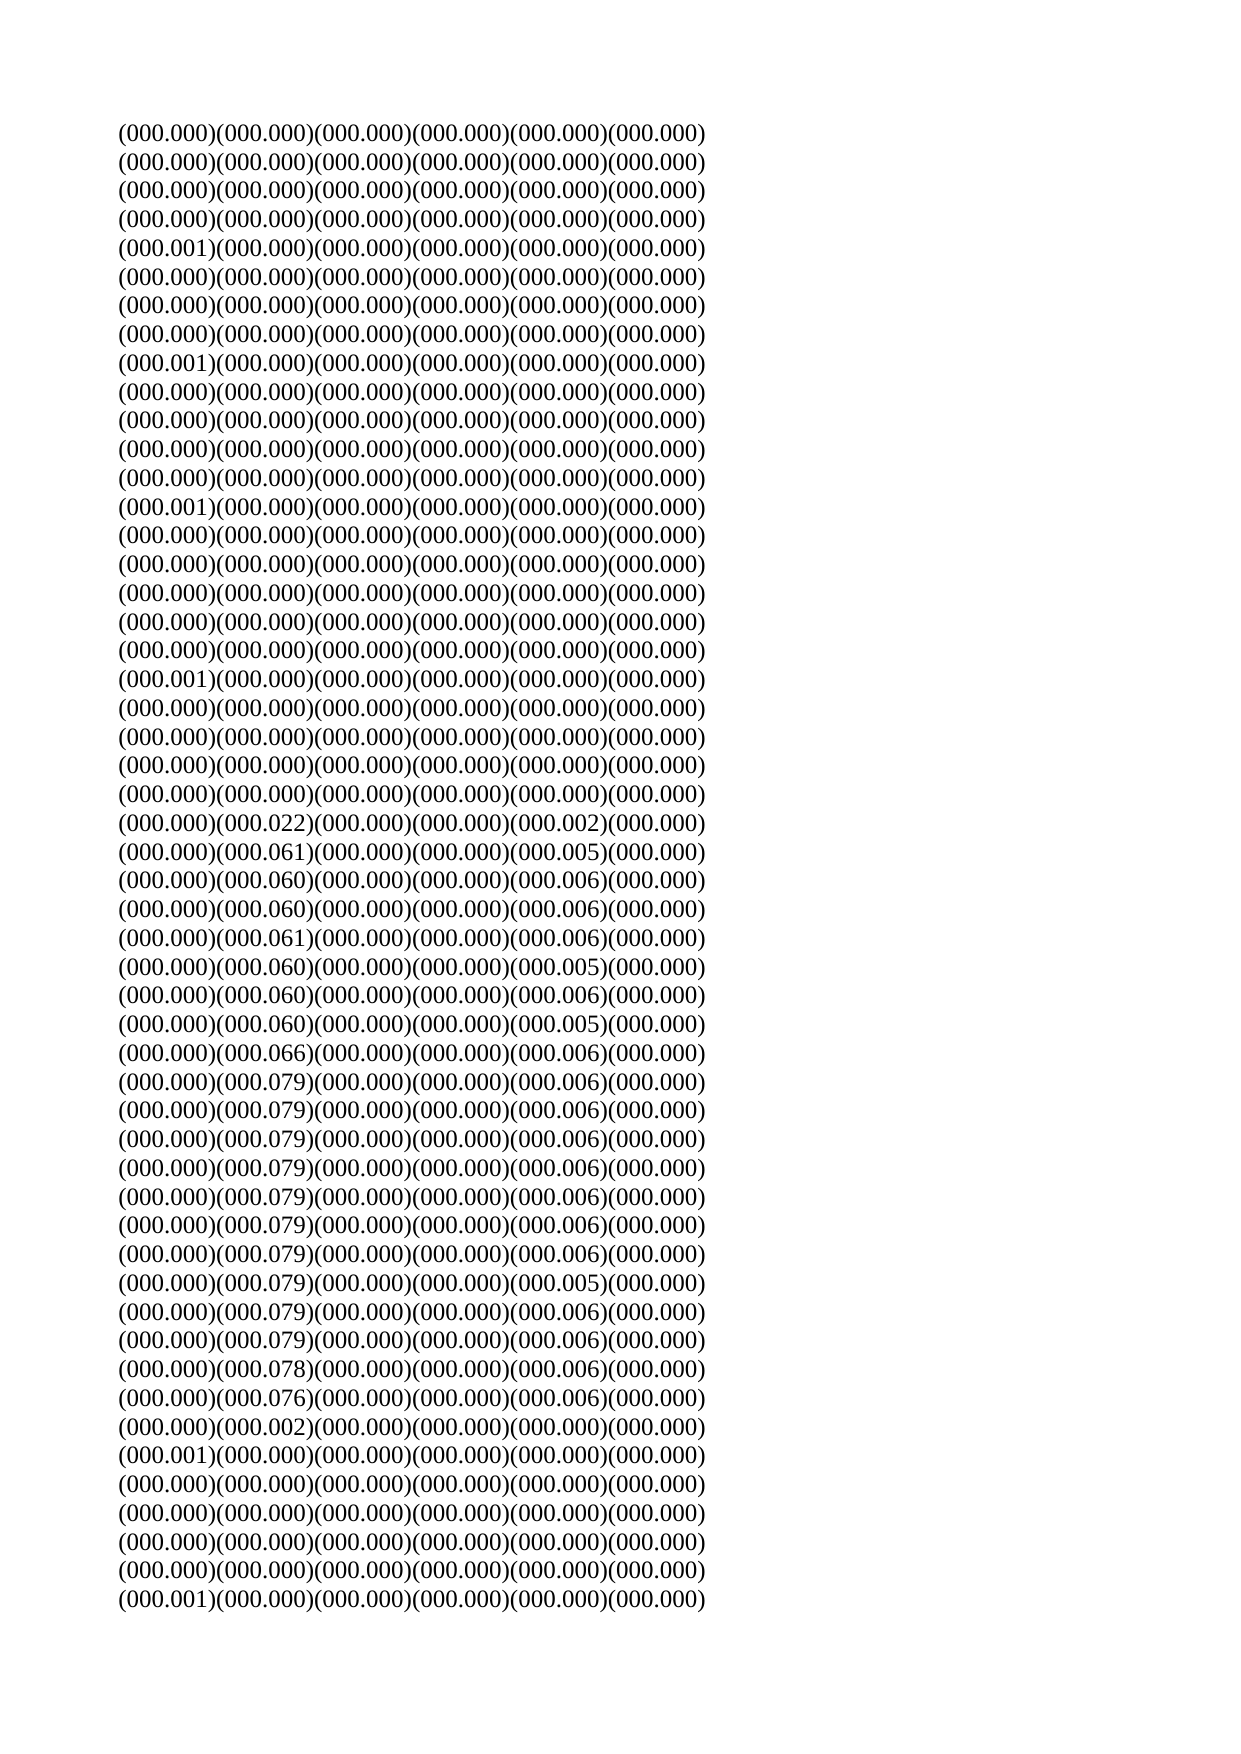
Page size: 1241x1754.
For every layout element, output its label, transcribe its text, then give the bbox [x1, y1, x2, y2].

text (000.000)(000.000)(000.000)(000.000)(000.000)(000.000) [118, 319, 1122, 348]
text (000.001)(000.000)(000.000)(000.000)(000.000)(000.000) [118, 348, 1122, 377]
text (000.000)(000.000)(000.000)(000.000)(000.000)(000.000) [118, 262, 1122, 291]
text (000.000)(000.066)(000.000)(000.000)(000.006)(000.000) [118, 1038, 1122, 1067]
text (000.000)(000.000)(000.000)(000.000)(000.000)(000.000) [118, 636, 1122, 664]
text (000.000)(000.000)(000.000)(000.000)(000.000)(000.000) [118, 434, 1122, 463]
text (000.000)(000.000)(000.000)(000.000)(000.000)(000.000) [118, 578, 1122, 607]
text (000.001)(000.000)(000.000)(000.000)(000.000)(000.000) [118, 492, 1122, 521]
text (000.000)(000.000)(000.000)(000.000)(000.000)(000.000) [118, 693, 1122, 722]
text (000.000)(000.061)(000.000)(000.000)(000.005)(000.000) [118, 837, 1122, 866]
text (000.000)(000.002)(000.000)(000.000)(000.000)(000.000) [118, 1412, 1122, 1441]
text (000.000)(000.000)(000.000)(000.000)(000.000)(000.000) [118, 463, 1122, 492]
text (000.000)(000.022)(000.000)(000.000)(000.002)(000.000) [118, 808, 1122, 837]
text (000.000)(000.061)(000.000)(000.000)(000.006)(000.000) [118, 923, 1122, 952]
text (000.000)(000.000)(000.000)(000.000)(000.000)(000.000) [118, 751, 1122, 779]
text (000.000)(000.000)(000.000)(000.000)(000.000)(000.000) [118, 722, 1122, 751]
text (000.000)(000.079)(000.000)(000.000)(000.006)(000.000) [118, 1067, 1122, 1096]
text (000.000)(000.000)(000.000)(000.000)(000.000)(000.000) [118, 291, 1122, 319]
text (000.000)(000.078)(000.000)(000.000)(000.006)(000.000) [118, 1354, 1122, 1383]
text (000.000)(000.079)(000.000)(000.000)(000.006)(000.000) [118, 1297, 1122, 1326]
text (000.000)(000.000)(000.000)(000.000)(000.000)(000.000) [118, 147, 1122, 176]
text (000.000)(000.079)(000.000)(000.000)(000.006)(000.000) [118, 1211, 1122, 1239]
text (000.000)(000.000)(000.000)(000.000)(000.000)(000.000) [118, 1556, 1122, 1584]
text (000.000)(000.060)(000.000)(000.000)(000.006)(000.000) [118, 981, 1122, 1009]
text (000.000)(000.000)(000.000)(000.000)(000.000)(000.000) [118, 521, 1122, 549]
text (000.000)(000.000)(000.000)(000.000)(000.000)(000.000) [118, 549, 1122, 578]
text (000.000)(000.000)(000.000)(000.000)(000.000)(000.000) [118, 118, 1122, 147]
text (000.000)(000.000)(000.000)(000.000)(000.000)(000.000) [118, 607, 1122, 636]
text (000.000)(000.079)(000.000)(000.000)(000.006)(000.000) [118, 1153, 1122, 1182]
text (000.000)(000.000)(000.000)(000.000)(000.000)(000.000) [118, 1469, 1122, 1498]
text (000.001)(000.000)(000.000)(000.000)(000.000)(000.000) [118, 1584, 1122, 1613]
text (000.001)(000.000)(000.000)(000.000)(000.000)(000.000) [118, 664, 1122, 693]
text (000.000)(000.000)(000.000)(000.000)(000.000)(000.000) [118, 377, 1122, 406]
text (000.000)(000.079)(000.000)(000.000)(000.006)(000.000) [118, 1326, 1122, 1354]
text (000.000)(000.000)(000.000)(000.000)(000.000)(000.000) [118, 779, 1122, 808]
text (000.000)(000.079)(000.000)(000.000)(000.006)(000.000) [118, 1124, 1122, 1153]
text (000.000)(000.079)(000.000)(000.000)(000.006)(000.000) [118, 1239, 1122, 1268]
text (000.001)(000.000)(000.000)(000.000)(000.000)(000.000) [118, 1441, 1122, 1469]
text (000.001)(000.000)(000.000)(000.000)(000.000)(000.000) [118, 233, 1122, 262]
text (000.000)(000.000)(000.000)(000.000)(000.000)(000.000) [118, 1498, 1122, 1527]
text (000.000)(000.076)(000.000)(000.000)(000.006)(000.000) [118, 1383, 1122, 1412]
text (000.000)(000.079)(000.000)(000.000)(000.006)(000.000) [118, 1182, 1122, 1211]
text (000.000)(000.000)(000.000)(000.000)(000.000)(000.000) [118, 176, 1122, 204]
text (000.000)(000.060)(000.000)(000.000)(000.005)(000.000) [118, 1009, 1122, 1038]
text (000.000)(000.000)(000.000)(000.000)(000.000)(000.000) [118, 406, 1122, 434]
text (000.000)(000.079)(000.000)(000.000)(000.006)(000.000) [118, 1096, 1122, 1124]
text (000.000)(000.000)(000.000)(000.000)(000.000)(000.000) [118, 1527, 1122, 1556]
text (000.000)(000.060)(000.000)(000.000)(000.005)(000.000) [118, 952, 1122, 981]
text (000.000)(000.000)(000.000)(000.000)(000.000)(000.000) [118, 204, 1122, 233]
text (000.000)(000.079)(000.000)(000.000)(000.005)(000.000) [118, 1268, 1122, 1297]
text (000.000)(000.060)(000.000)(000.000)(000.006)(000.000) [118, 866, 1122, 894]
text (000.000)(000.060)(000.000)(000.000)(000.006)(000.000) [118, 894, 1122, 923]
